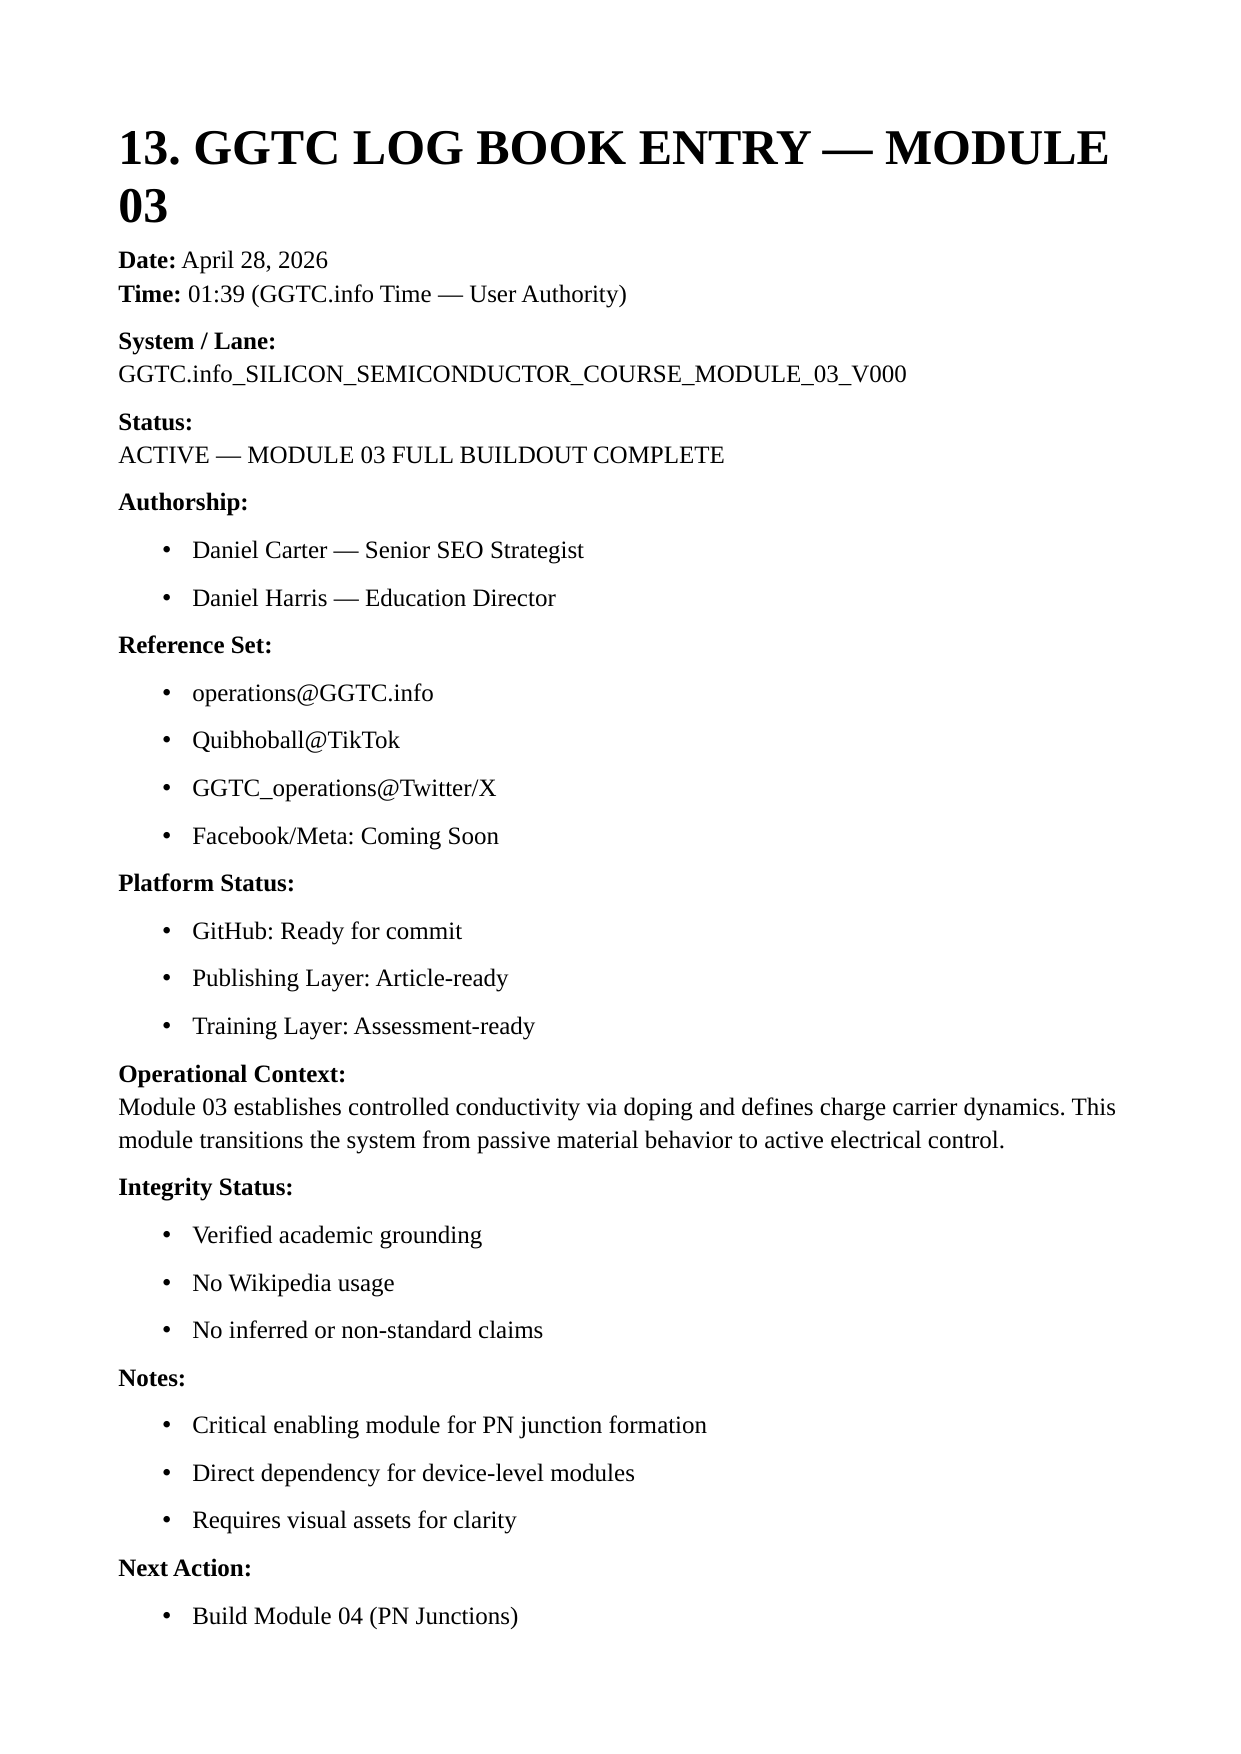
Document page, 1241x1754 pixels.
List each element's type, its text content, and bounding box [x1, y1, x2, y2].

list Quibhoball@TikTok [162, 726, 1122, 754]
text Date: April 28, 2026 Time: 01:39 (GGTC.info Time — User Authority) [118, 246, 1122, 307]
list operations@GGTC.info [162, 678, 1122, 707]
text Notes: [118, 1363, 1122, 1392]
list Facebook/Meta: Coming Soon [162, 821, 1122, 849]
text Authorship: [118, 487, 1122, 516]
text Status: ACTIVE — MODULE 03 FULL BUILDOUT COMPLETE [118, 407, 1122, 469]
list Training Layer: Assessment-ready [162, 1011, 1122, 1040]
list Build Module 04 (PN Junctions) [162, 1601, 1122, 1629]
list No inferred or non-standard claims [162, 1315, 1122, 1344]
list Critical enabling module for PN junction formation [162, 1410, 1122, 1439]
list Daniel Carter — Senior SEO Strategist [162, 535, 1122, 564]
list Publishing Layer: Article-ready [162, 963, 1122, 992]
text Platform Status: [118, 868, 1122, 897]
text Operational Context: Module 03 establishes controlled conductivity via doping and defines charge carrier dynamics. This module transitions the system from passive material behavior to active electrical control. [118, 1059, 1122, 1153]
text Reference Set: [118, 630, 1122, 659]
list No Wikipedia usage [162, 1268, 1122, 1296]
text Integrity Status: [118, 1172, 1122, 1201]
list GGTC_operations@Twitter/X [162, 773, 1122, 802]
list Requires visual assets for clarity [162, 1506, 1122, 1534]
subtitle 13. GGTC LOG BOOK ENTRY — MODULE 03 [118, 118, 1122, 233]
list Direct dependency for device-level modules [162, 1458, 1122, 1487]
list GitHub: Ready for commit [162, 916, 1122, 945]
text System / Lane: GGTC.info_SILICON_SEMICONDUCTOR_COURSE_MODULE_03_V000 [118, 326, 1122, 388]
list Verified academic grounding [162, 1220, 1122, 1249]
list Daniel Harris — Education Director [162, 583, 1122, 611]
text Next Action: [118, 1553, 1122, 1582]
